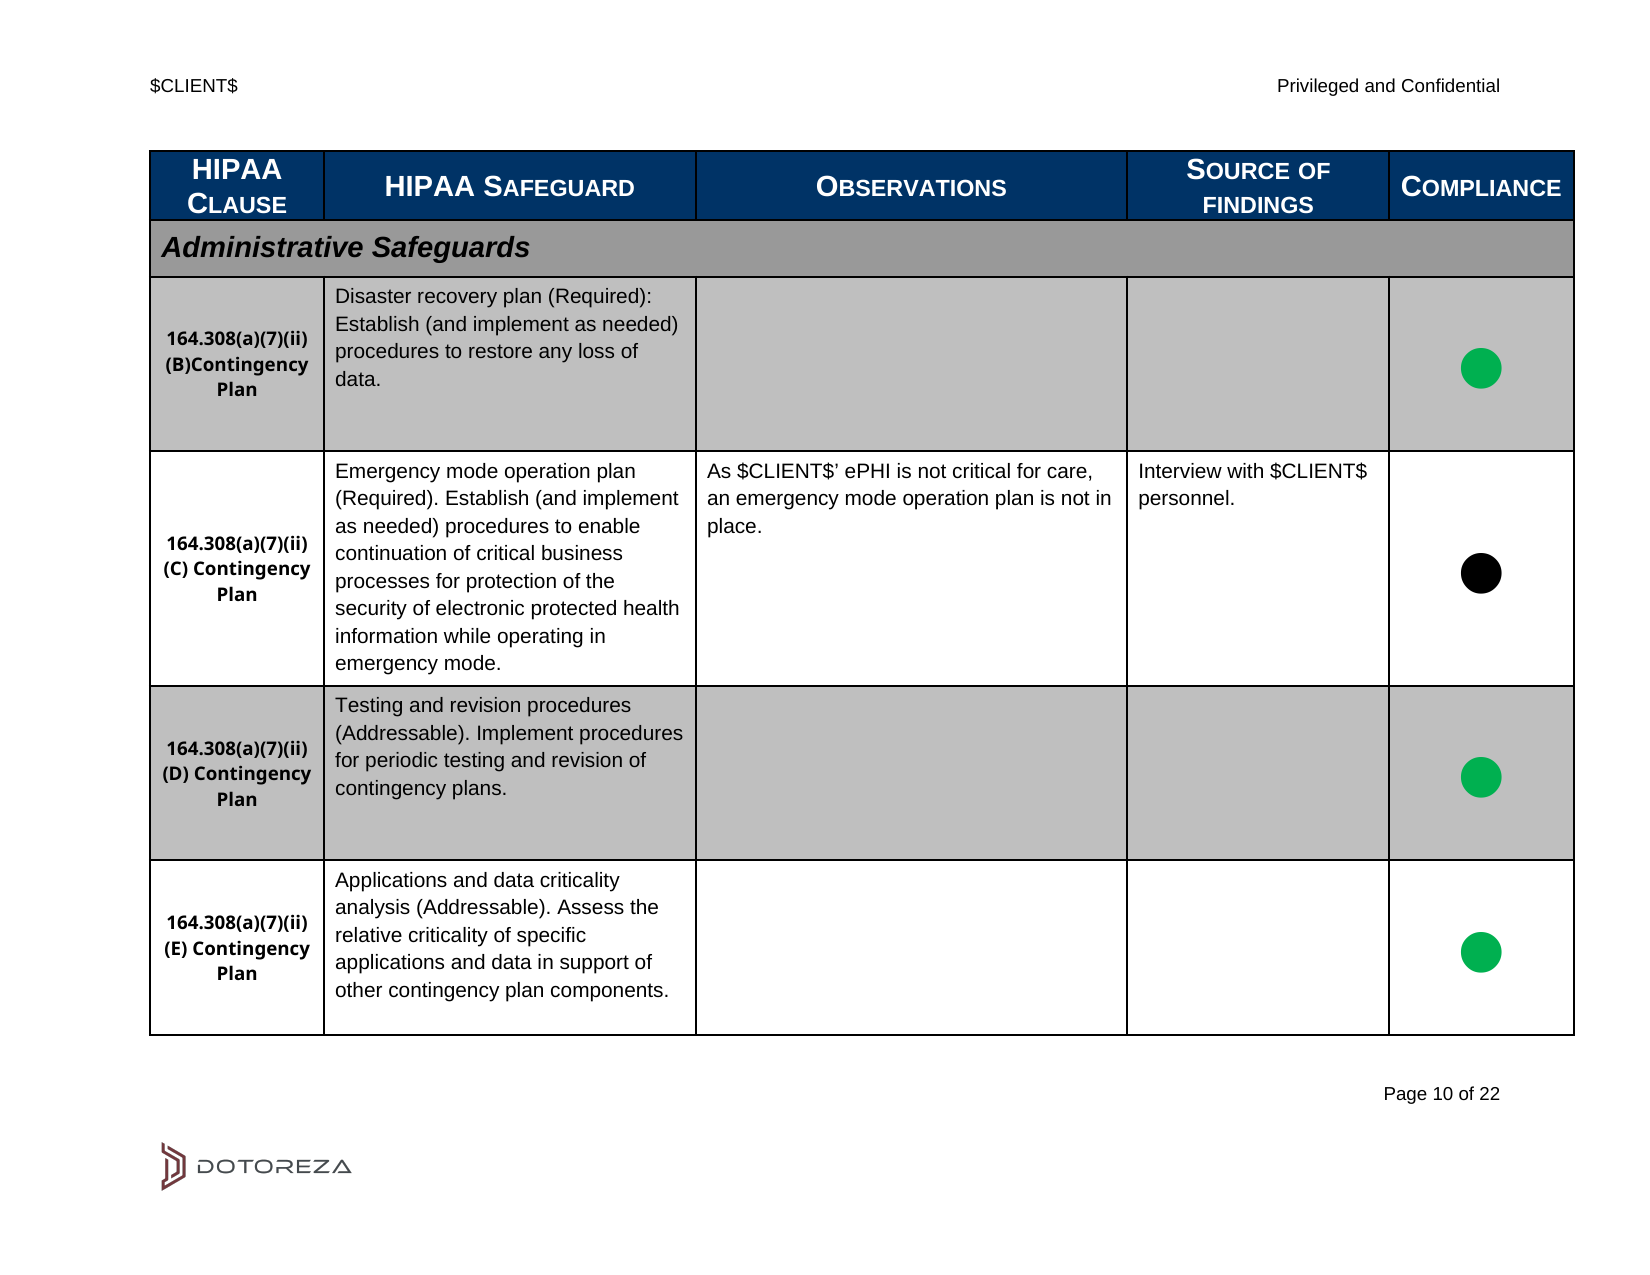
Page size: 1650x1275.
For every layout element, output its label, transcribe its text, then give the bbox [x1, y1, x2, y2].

table_header Source of findings [1128, 152, 1388, 219]
table_cell [697, 861, 1126, 1034]
table_cell [1128, 687, 1388, 859]
table_cell As $CLIENT$’ ePHI is not critical for care, an emergency mode operation plan is not in place. [697, 452, 1126, 685]
table_cell [1128, 861, 1388, 1034]
table_cell • [1390, 278, 1573, 450]
table_cell [697, 687, 1126, 859]
table_cell Administrative Safeguards [151, 221, 1573, 276]
table_cell 164.308(a)(7)(ii) (E) Contingency Plan [151, 861, 323, 1034]
table_cell • [1390, 452, 1573, 685]
table_cell Emergency mode operation plan (Required). Establish (and implement as needed) procedures to enable continuation of critical business processes for protection of the security of electronic protected health information while operating in emergency mode. [325, 452, 695, 685]
table_header HIPAA Safeguard [325, 152, 695, 219]
table_cell • [1390, 861, 1573, 1034]
table_cell Testing and revision procedures (Addressable). Implement procedures for periodic testing and revision of contingency plans. [325, 687, 695, 859]
table_cell • [1390, 687, 1573, 859]
table_cell 164.308(a)(7)(ii) (C) Contingency Plan [151, 452, 323, 685]
table_cell [697, 278, 1126, 450]
table_cell Applications and data criticality analysis (Addressable). Assess the relative criticality of specific applications and data in support of other contingency plan components. [325, 861, 695, 1034]
table_header HIPAA Clause [151, 152, 323, 219]
table_cell Disaster recovery plan (Required): Establish (and implement as needed) procedures to restore any loss of data. [325, 278, 695, 450]
table_header Observations [697, 152, 1126, 219]
table_cell [1128, 278, 1388, 450]
table_cell Interview with $CLIENT$ personnel. [1128, 452, 1388, 685]
table_header Compliance [1390, 152, 1573, 219]
table_cell 164.308(a)(7)(ii) (D) Contingency Plan [151, 687, 323, 859]
table_cell 164.308(a)(7)(ii) (B)Contingency Plan [151, 278, 323, 450]
